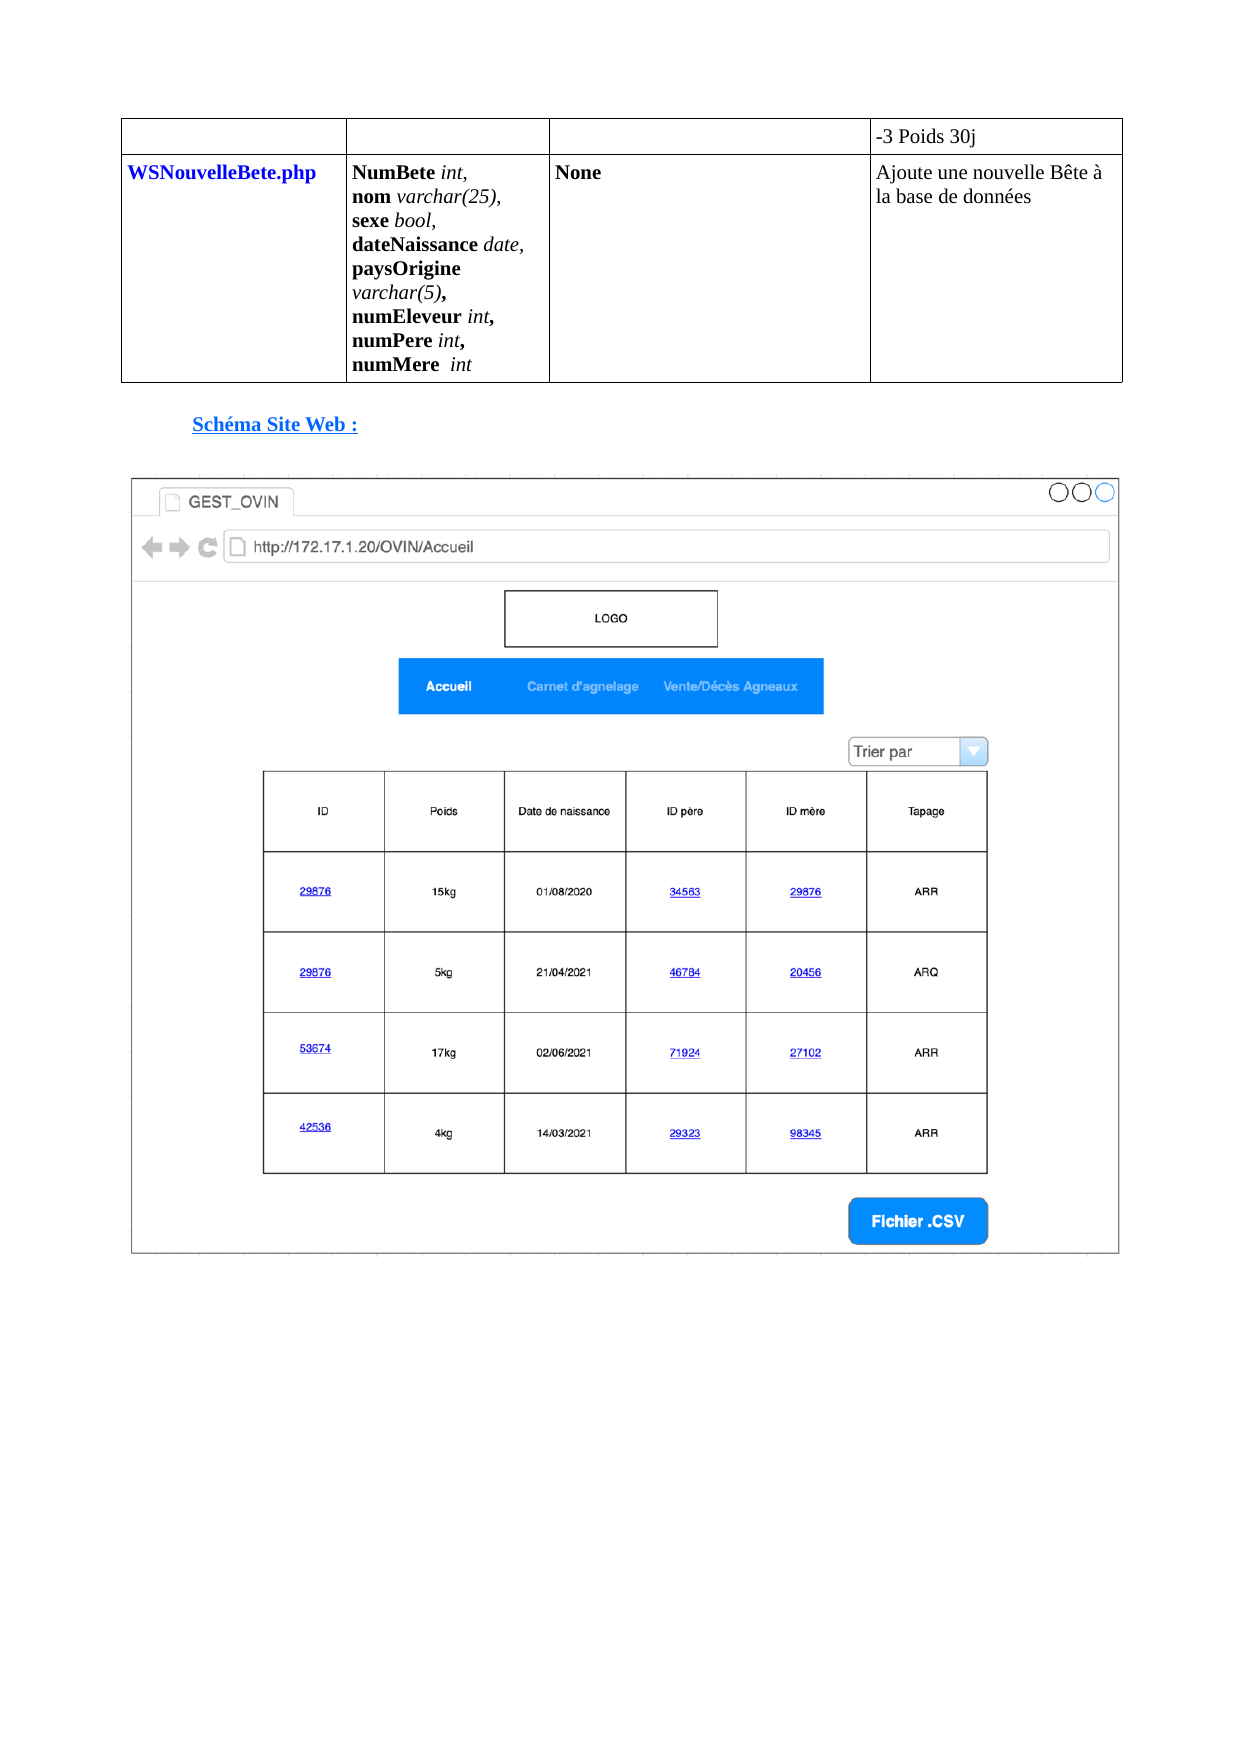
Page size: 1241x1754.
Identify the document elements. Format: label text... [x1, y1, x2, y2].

table_cell [550, 119, 870, 154]
table_cell -3 Poids 30j [871, 119, 1122, 154]
table_cell WSNouvelleBete.php [122, 155, 346, 382]
text Schéma Site Web : [118, 408, 1122, 437]
table_cell [347, 119, 549, 154]
table_cell None [550, 155, 870, 382]
table_cell Ajoute une nouvelle Bête à la base de données [871, 155, 1122, 382]
table_cell NumBete int, nom varchar(25), sexe bool, dateNaissance date, paysOrigine varchar(5), numEleveur int, numPere int, numMere int [347, 155, 549, 382]
picture [155, 474, 1123, 1259]
table_cell [122, 119, 346, 154]
